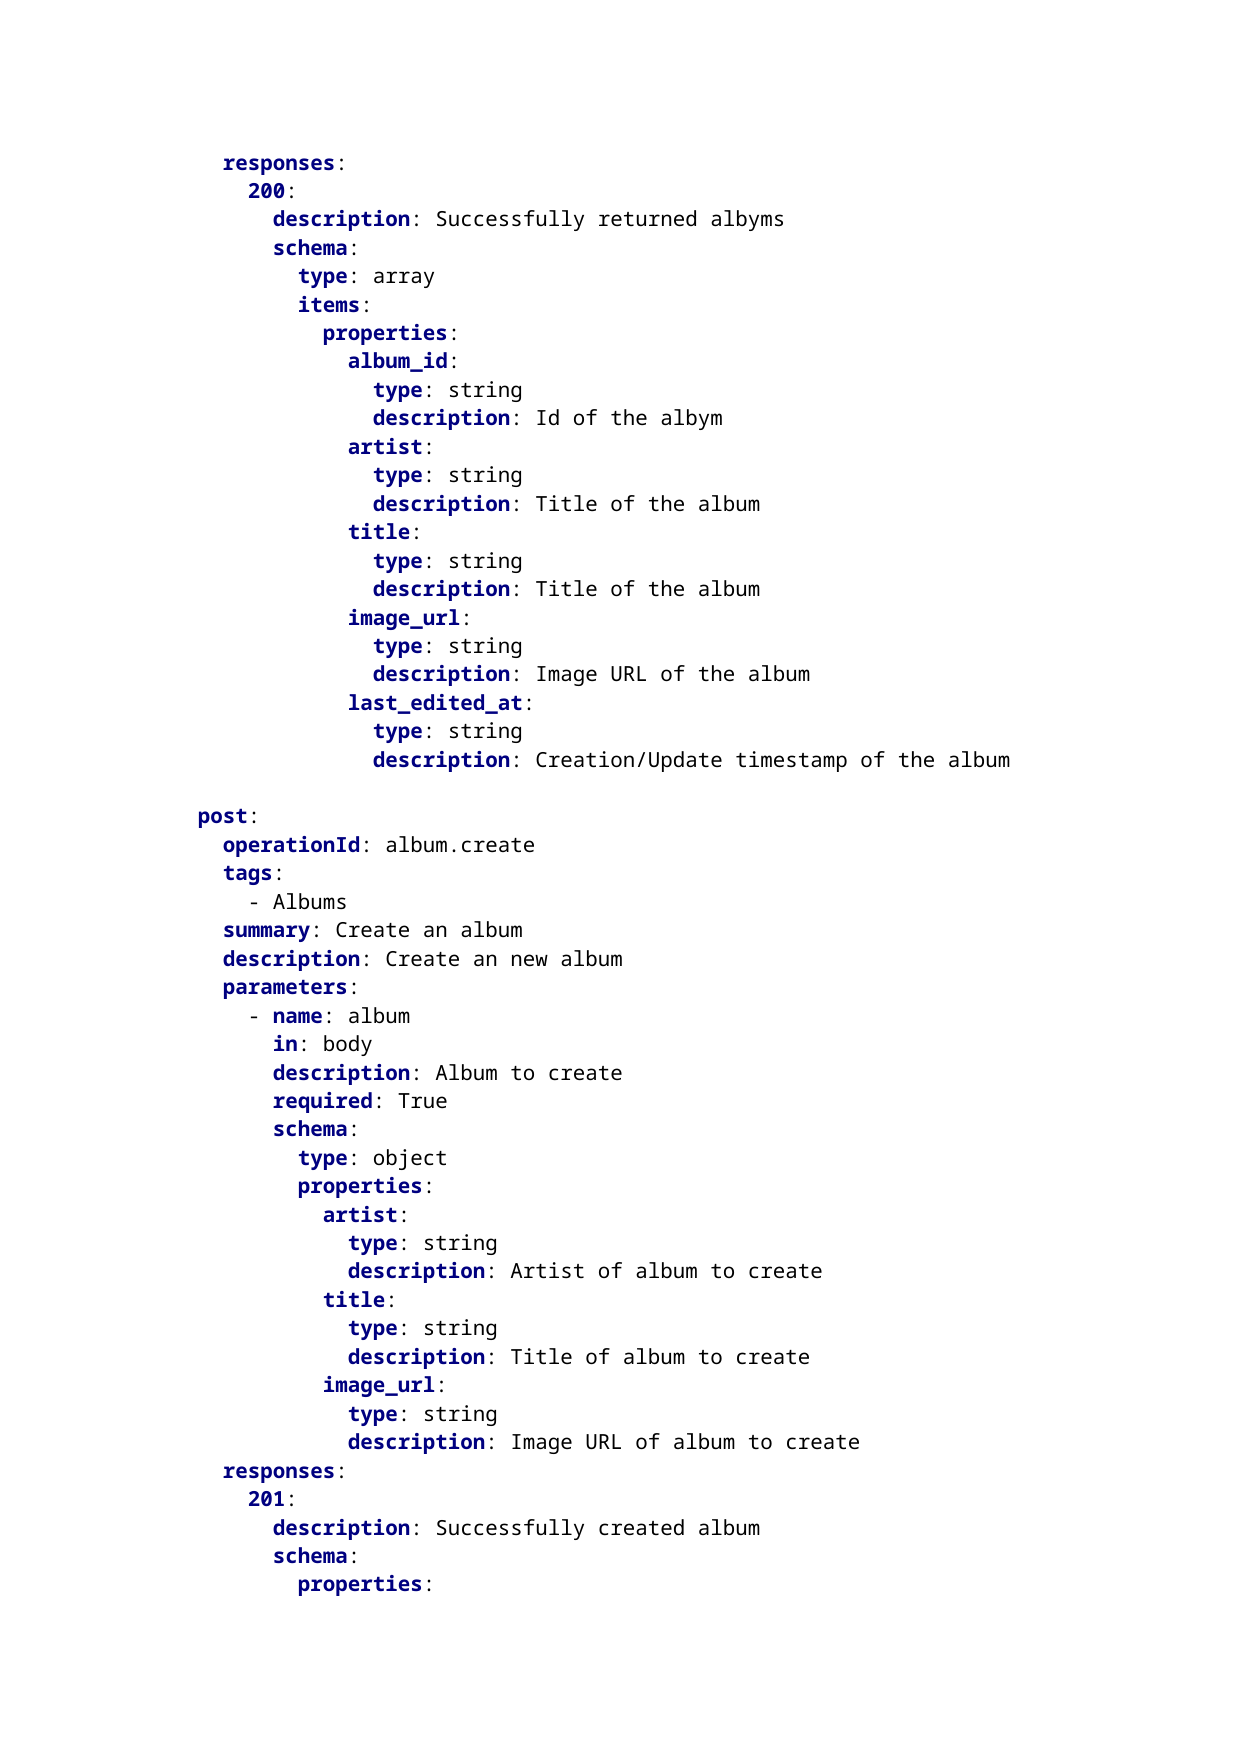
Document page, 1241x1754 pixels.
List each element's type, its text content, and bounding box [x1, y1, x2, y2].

text responses: 200: description: Successfully returned albyms schema: type: array items: properties: album_id: type: string description: Id of the albym artist: type: string description: Title of the album title: type: string description: Title of the album image_url: type: string description: Image URL of the album last_edited_at: type: string description: Creation/Update timestamp of the album post: operationId: album.create tags: - Albums summary: Create an album description: Create an new album parameters: - name: album in: body description: Album to create required: True schema: type: object properties: artist: type: string description: Artist of album to create title: type: string description: Title of album to create image_url: type: string description: Image URL of album to create responses: 201: description: Successfully created album schema: properties: [148, 148, 1093, 1598]
